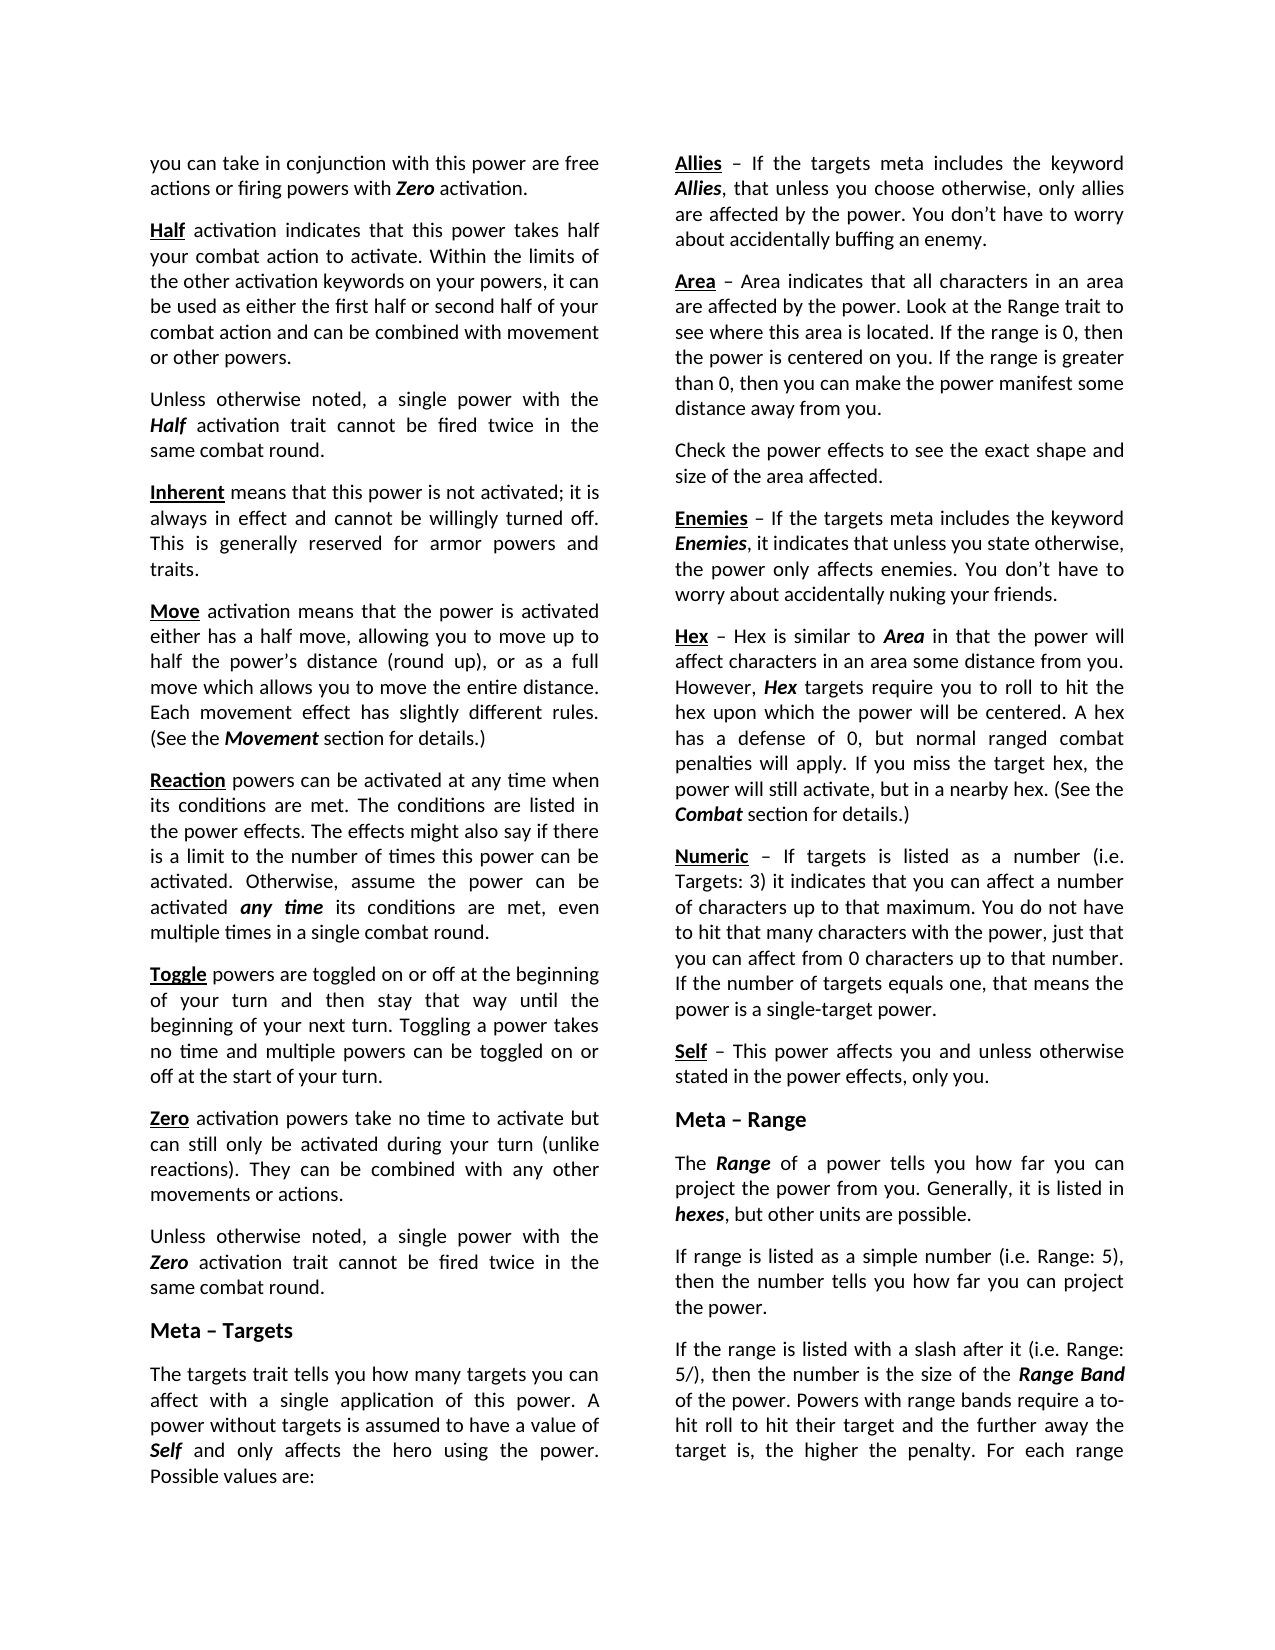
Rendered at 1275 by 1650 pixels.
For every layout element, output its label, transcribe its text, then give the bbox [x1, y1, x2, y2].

text Meta – Targets [150, 1317, 600, 1345]
text Self – This power affects you and unless otherwise stated in the power effects, only you. [675, 1038, 1125, 1089]
text If range is listed as a simple number (i.e. Range: 5), then the number tells you how far you can project the power. [675, 1243, 1125, 1319]
text Area – Area indicates that all characters in an area are affected by the power. Look at the Range trait to see where this area is located. If the range is 0, then the power is centered on you. If the range is greater than 0, then you can make the power manifest some distance away from you. [675, 268, 1125, 421]
text Allies – If the targets meta includes the keyword Allies, that unless you choose otherwise, only allies are affected by the power. You don’t have to worry about accidentally buffing an enemy. [675, 150, 1125, 252]
text The targets trait tells you how many targets you can affect with a single application of this power. A power without targets is assumed to have a value of Self and only affects the hero using the power. Possible values are: [150, 1361, 600, 1488]
text Unless otherwise noted, a single power with the Half activation trait cannot be fired twice in the same combat round. [150, 387, 600, 463]
text Hex – Hex is similar to Area in that the power will affect characters in an area some distance from you. However, Hex targets require you to roll to hit the hex upon which the power will be centered. A hex has a defense of 0, but normal ranged combat penalties will apply. If you miss the target hex, the power will still activate, but in a nearby hex. (See the Combat section for details.) [675, 623, 1125, 827]
text Meta – Range [675, 1105, 1125, 1133]
text Toggle powers are toggled on or off at the beginning of your turn and then stay that way until the beginning of your next turn. Toggling a power takes no time and multiple powers can be toggled on or off at the start of your turn. [150, 962, 600, 1089]
text Move activation means that the power is activated either has a half move, allowing you to move up to half the power’s distance (round up), or as a full move which allows you to move the entire distance. Each movement effect has slightly different rules. (See the Movement section for details.) [150, 598, 600, 750]
text Numeric – If targets is listed as a number (i.e. Targets: 3) it indicates that you can affect a number of characters up to that maximum. You do not have to hit that many characters with the power, just that you can affect from 0 characters up to that number. If the number of targets equals one, that means the power is a single-target power. [675, 843, 1125, 1021]
text Unless otherwise noted, a single power with the Zero activation trait cannot be fired twice in the same combat round. [150, 1224, 600, 1300]
text If the range is listed with a slash after it (i.e. Range: 5/), then the number is the size of the Range Band of the power. Powers with range bands require a to-hit roll to hit their target and the further away the target is, the higher the penalty. For each range [675, 1336, 1125, 1463]
text Enemies – If the targets meta includes the keyword Enemies, it indicates that unless you state otherwise, the power only affects enemies. You don’t have to worry about accidentally nuking your friends. [675, 505, 1125, 607]
text Inherent means that this power is not activated; it is always in effect and cannot be willingly turned off. This is generally reserved for armor powers and traits. [150, 479, 600, 581]
text The Range of a power tells you how far you can project the power from you. Generally, it is listed in hexes, but other units are possible. [675, 1150, 1125, 1226]
text Zero activation powers take no time to activate but can still only be activated during your turn (unlike reactions). They can be combined with any other movements or actions. [150, 1105, 600, 1207]
text Check the power effects to see the exact shape and size of the area affected. [675, 437, 1125, 488]
text you can take in conjunction with this power are free actions or firing powers with Zero activation. [150, 150, 600, 201]
text Reaction powers can be activated at any time when its conditions are met. The conditions are listed in the power effects. The effects might also say if there is a limit to the number of times this power can be activated. Otherwise, assume the power can be activated any time its conditions are met, even multiple times in a single combat round. [150, 767, 600, 945]
text Half activation indicates that this power takes half your combat action to activate. Within the limits of the other activation keywords on your powers, it can be used as either the first half or second half of your combat action and can be combined with movement or other powers. [150, 217, 600, 370]
